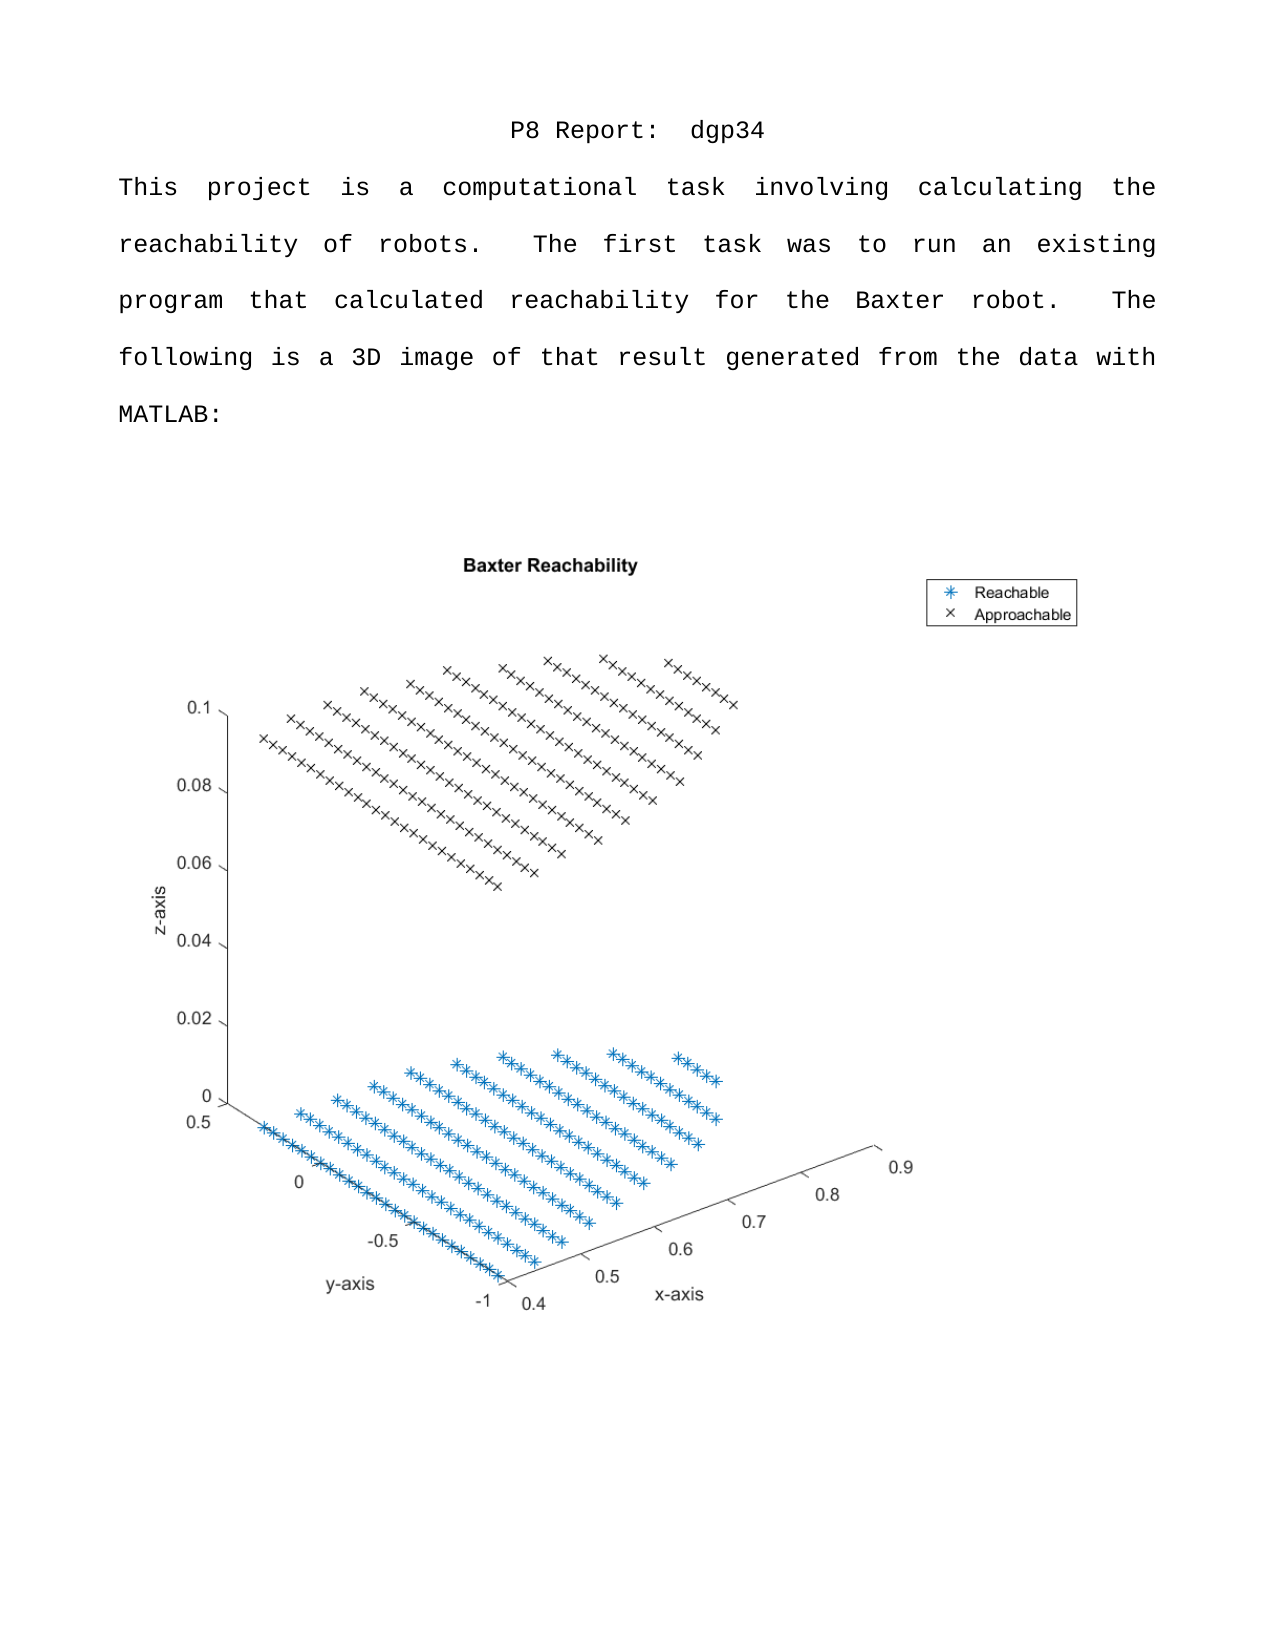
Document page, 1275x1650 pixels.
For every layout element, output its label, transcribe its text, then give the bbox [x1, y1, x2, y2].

text This project is a computational task involving calculating the reachability of robots. The first task was to run an existing program that calculated reachability for the Baxter robot. The following is a 3D image of that result generated from the data with MATLAB: [118, 175, 1157, 430]
picture [118, 514, 1157, 1376]
text P8 Report: dgp34 [118, 118, 1157, 146]
